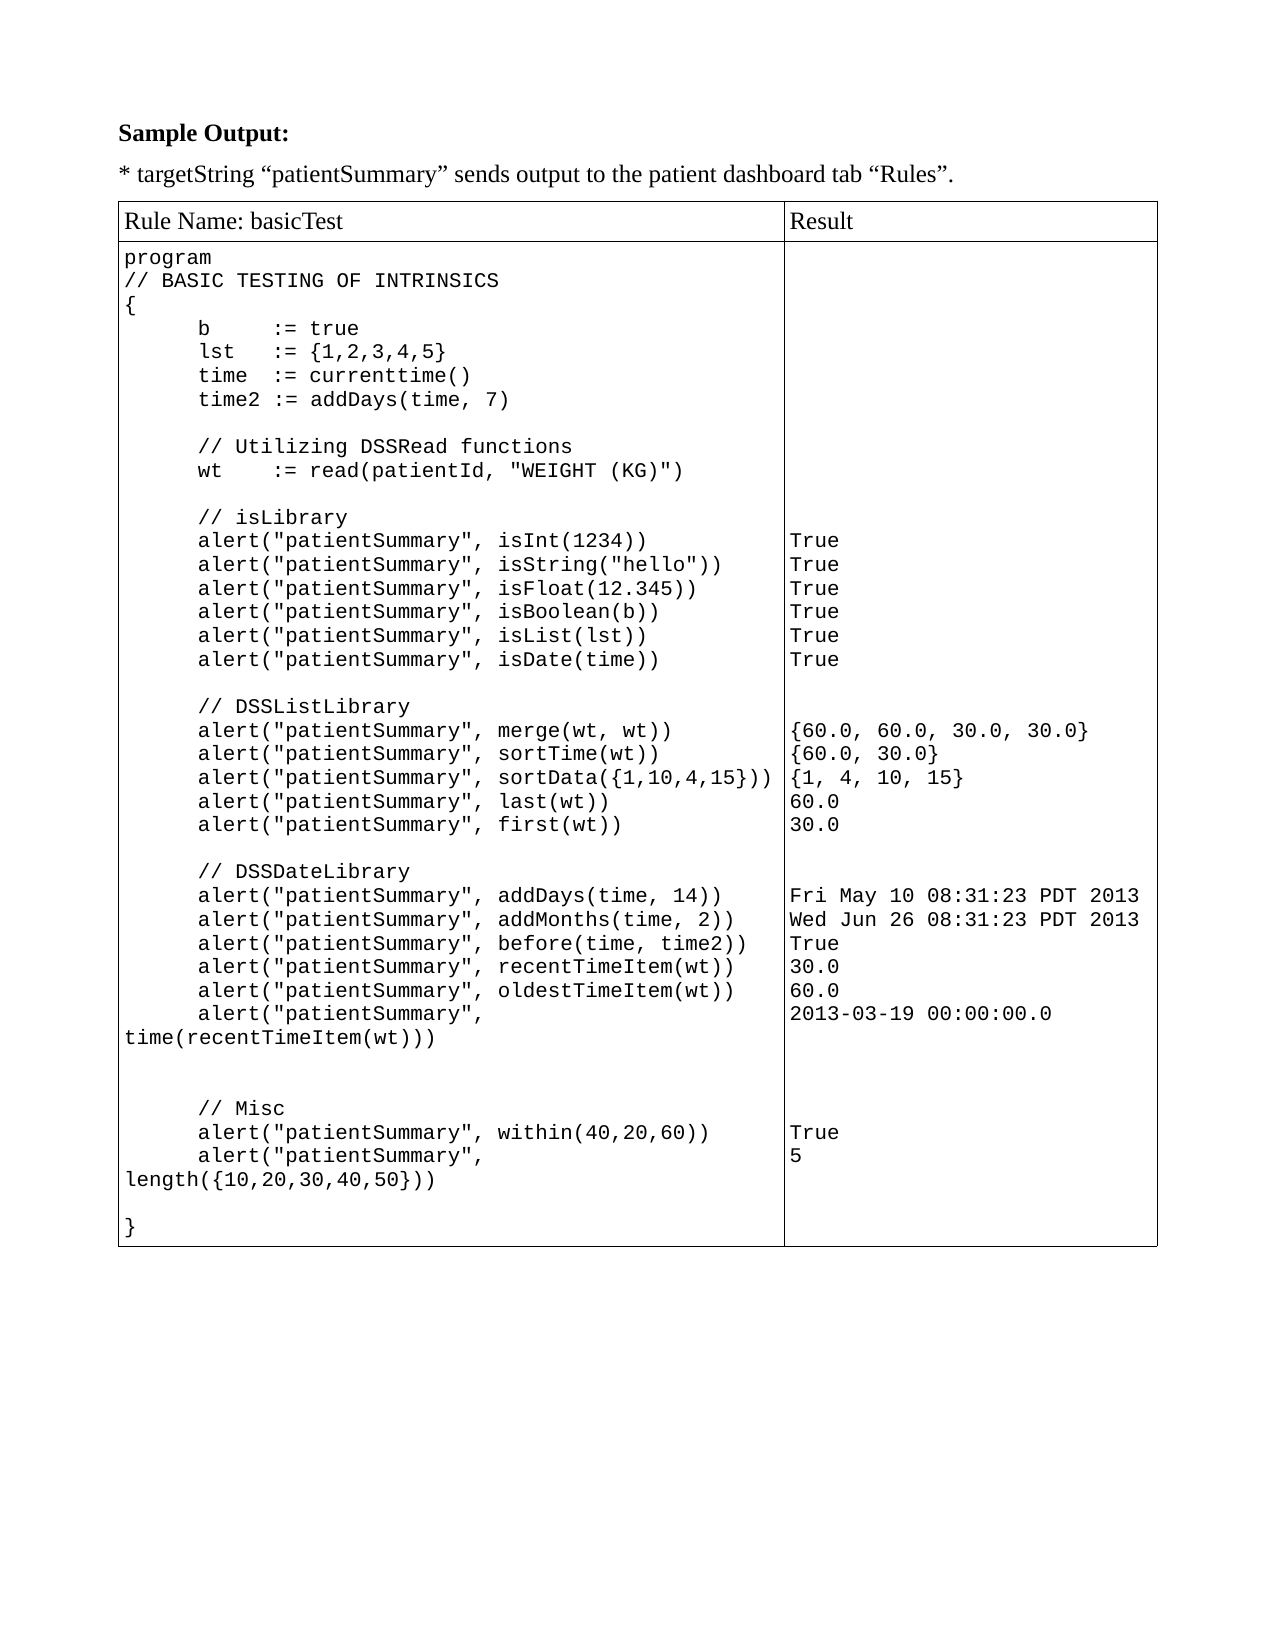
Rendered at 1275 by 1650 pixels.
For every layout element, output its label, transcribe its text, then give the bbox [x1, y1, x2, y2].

table_header Result [785, 202, 1157, 241]
text Sample Output: [118, 118, 1157, 147]
table_cell program // BASIC TESTING OF INTRINSICS { b := true lst := {1,2,3,4,5} time := currenttime() time2 := addDays(time, 7) // Utilizing DSSRead functions wt := read(patientId, "WEIGHT (KG)") // isLibrary alert("patientSummary", isInt(1234)) alert("patientSummary", isString("hello")) alert("patientSummary", isFloat(12.345)) alert("patientSummary", isBoolean(b)) alert("patientSummary", isList(lst)) alert("patientSummary", isDate(time)) // DSSListLibrary alert("patientSummary", merge(wt, wt)) alert("patientSummary", sortTime(wt)) alert("patientSummary", sortData({1,10,4,15})) alert("patientSummary", last(wt)) alert("patientSummary", first(wt)) // DSSDateLibrary alert("patientSummary", addDays(time, 14)) alert("patientSummary", addMonths(time, 2)) alert("patientSummary", before(time, time2)) alert("patientSummary", recentTimeItem(wt)) alert("patientSummary", oldestTimeItem(wt)) alert("patientSummary", time(recentTimeItem(wt))) // Misc alert("patientSummary", within(40,20,60)) alert("patientSummary", length({10,20,30,40,50})) } [119, 242, 784, 1246]
table_cell True True True True True True {60.0, 60.0, 30.0, 30.0} {60.0, 30.0} {1, 4, 10, 15} 60.0 30.0 Fri May 10 08:31:23 PDT 2013 Wed Jun 26 08:31:23 PDT 2013 True 30.0 60.0 2013-03-19 00:00:00.0 True 5 [785, 242, 1157, 1246]
table_header Rule Name: basicTest [119, 202, 784, 241]
text * targetString “patientSummary” sends output to the patient dashboard tab “Rules”. [118, 159, 1157, 188]
